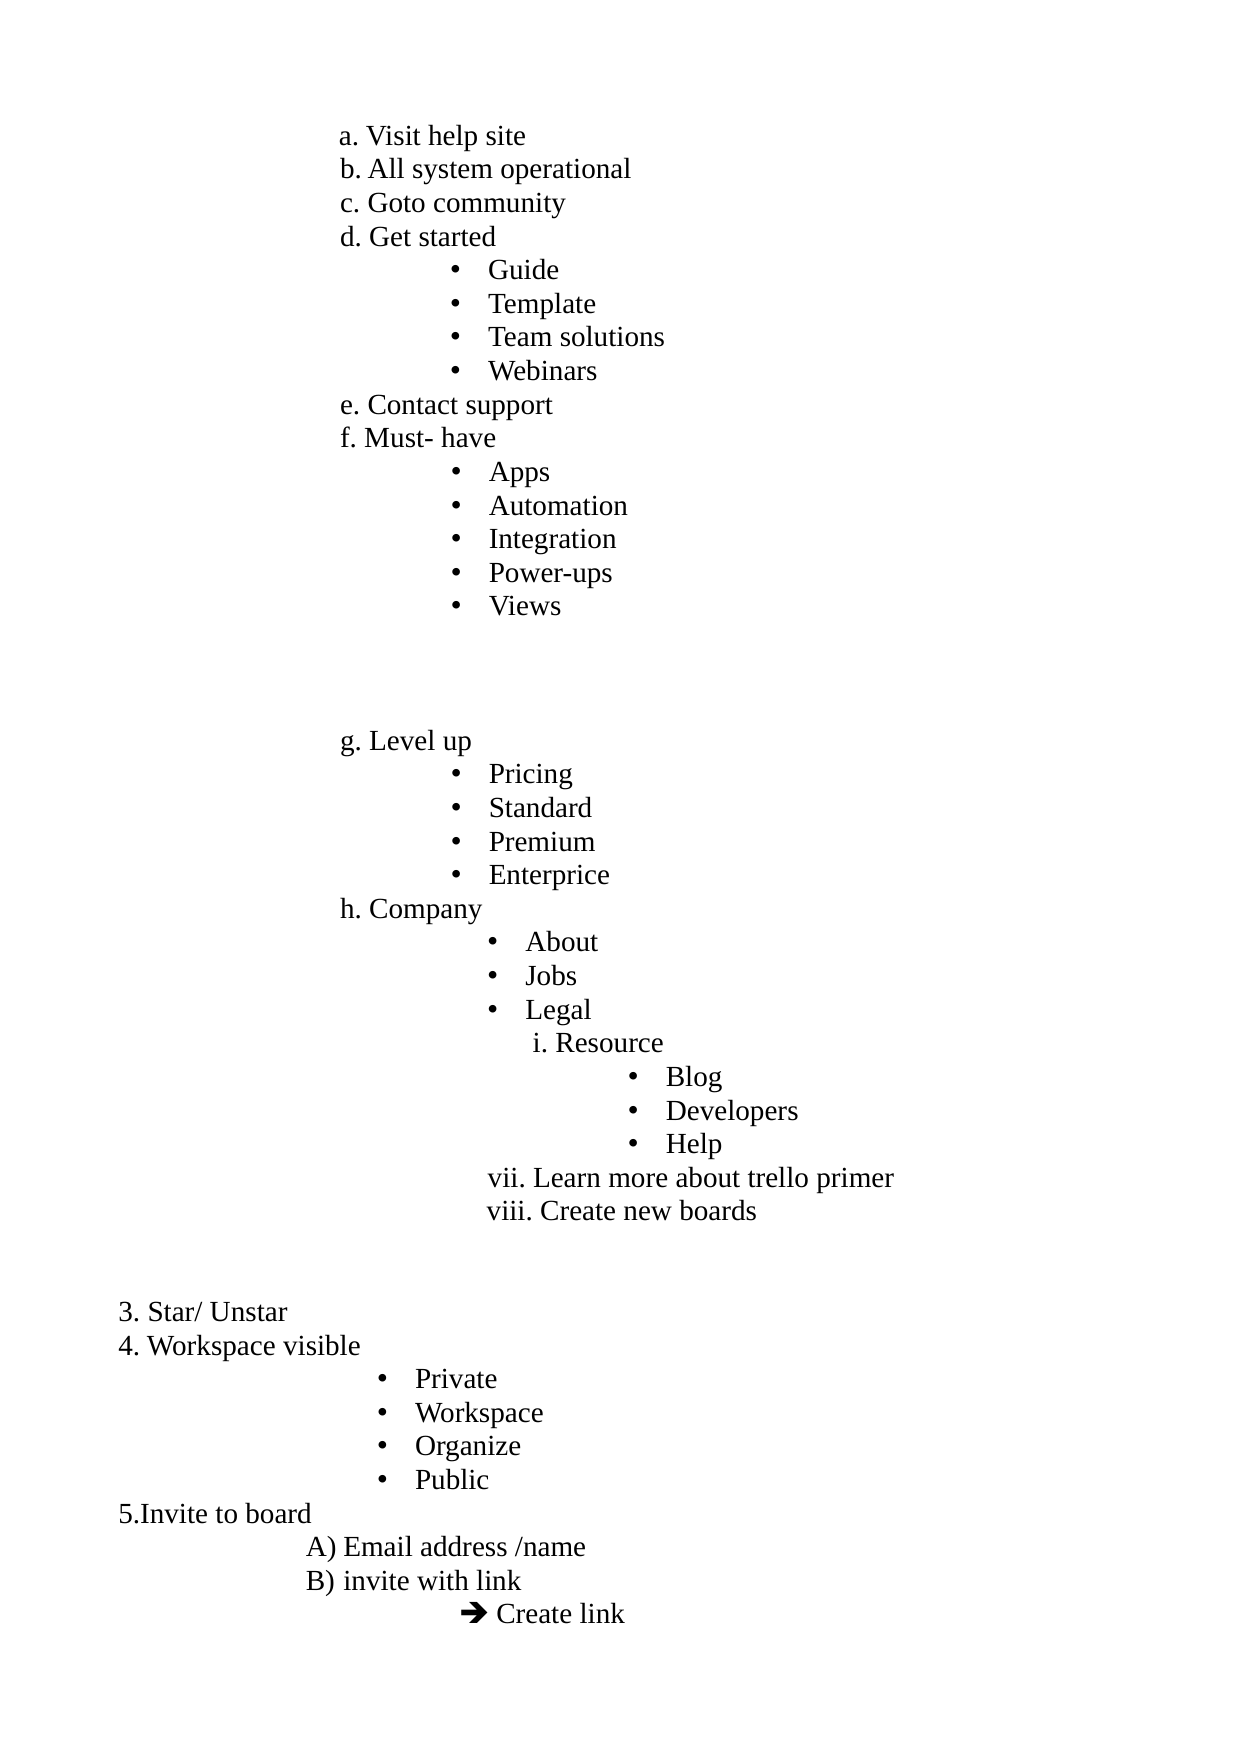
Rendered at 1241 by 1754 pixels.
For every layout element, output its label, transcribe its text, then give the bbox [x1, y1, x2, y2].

list Private [377, 1361, 1122, 1395]
list Blog [628, 1059, 1122, 1093]
list Team solutions [450, 319, 1122, 353]
text 4. Workspace visible [118, 1328, 1122, 1361]
list Webinars [450, 353, 1122, 387]
list Email address /name [306, 1529, 1122, 1563]
list Help [628, 1126, 1122, 1160]
text b. All system operational [118, 152, 1122, 185]
list i. Resource [488, 1025, 1122, 1059]
list Public [377, 1462, 1122, 1496]
list Guide [450, 252, 1122, 286]
list invite with link [306, 1563, 1122, 1596]
text 5.Invite to board [118, 1496, 1122, 1529]
list Jobs [488, 958, 1122, 992]
text d. Get started [118, 219, 1122, 252]
list Legal [488, 992, 1122, 1025]
text vii. Learn more about trello primer [118, 1160, 1122, 1193]
list Create link [458, 1596, 1122, 1630]
list Workspace [377, 1395, 1122, 1428]
list Premium [451, 824, 1122, 857]
text g. Level up [118, 723, 1122, 756]
text viii. Create new boards [118, 1193, 1122, 1227]
text a. Visit help site [118, 118, 1122, 152]
text e. Contact support [118, 387, 1122, 420]
list Views [451, 588, 1122, 622]
text 3. Star/ Unstar [118, 1294, 1122, 1328]
list Standard [451, 790, 1122, 824]
text f. Must- have [118, 420, 1122, 454]
list About [488, 924, 1122, 958]
list Apps [451, 454, 1122, 488]
list Enterprice [451, 857, 1122, 891]
list Automation [451, 488, 1122, 521]
list Power-ups [451, 555, 1122, 588]
list Pricing [451, 756, 1122, 790]
list Organize [377, 1428, 1122, 1462]
text c. Goto community [118, 185, 1122, 219]
list Developers [628, 1093, 1122, 1126]
list Template [450, 286, 1122, 319]
list Integration [451, 521, 1122, 555]
text h. Company [118, 891, 1122, 924]
